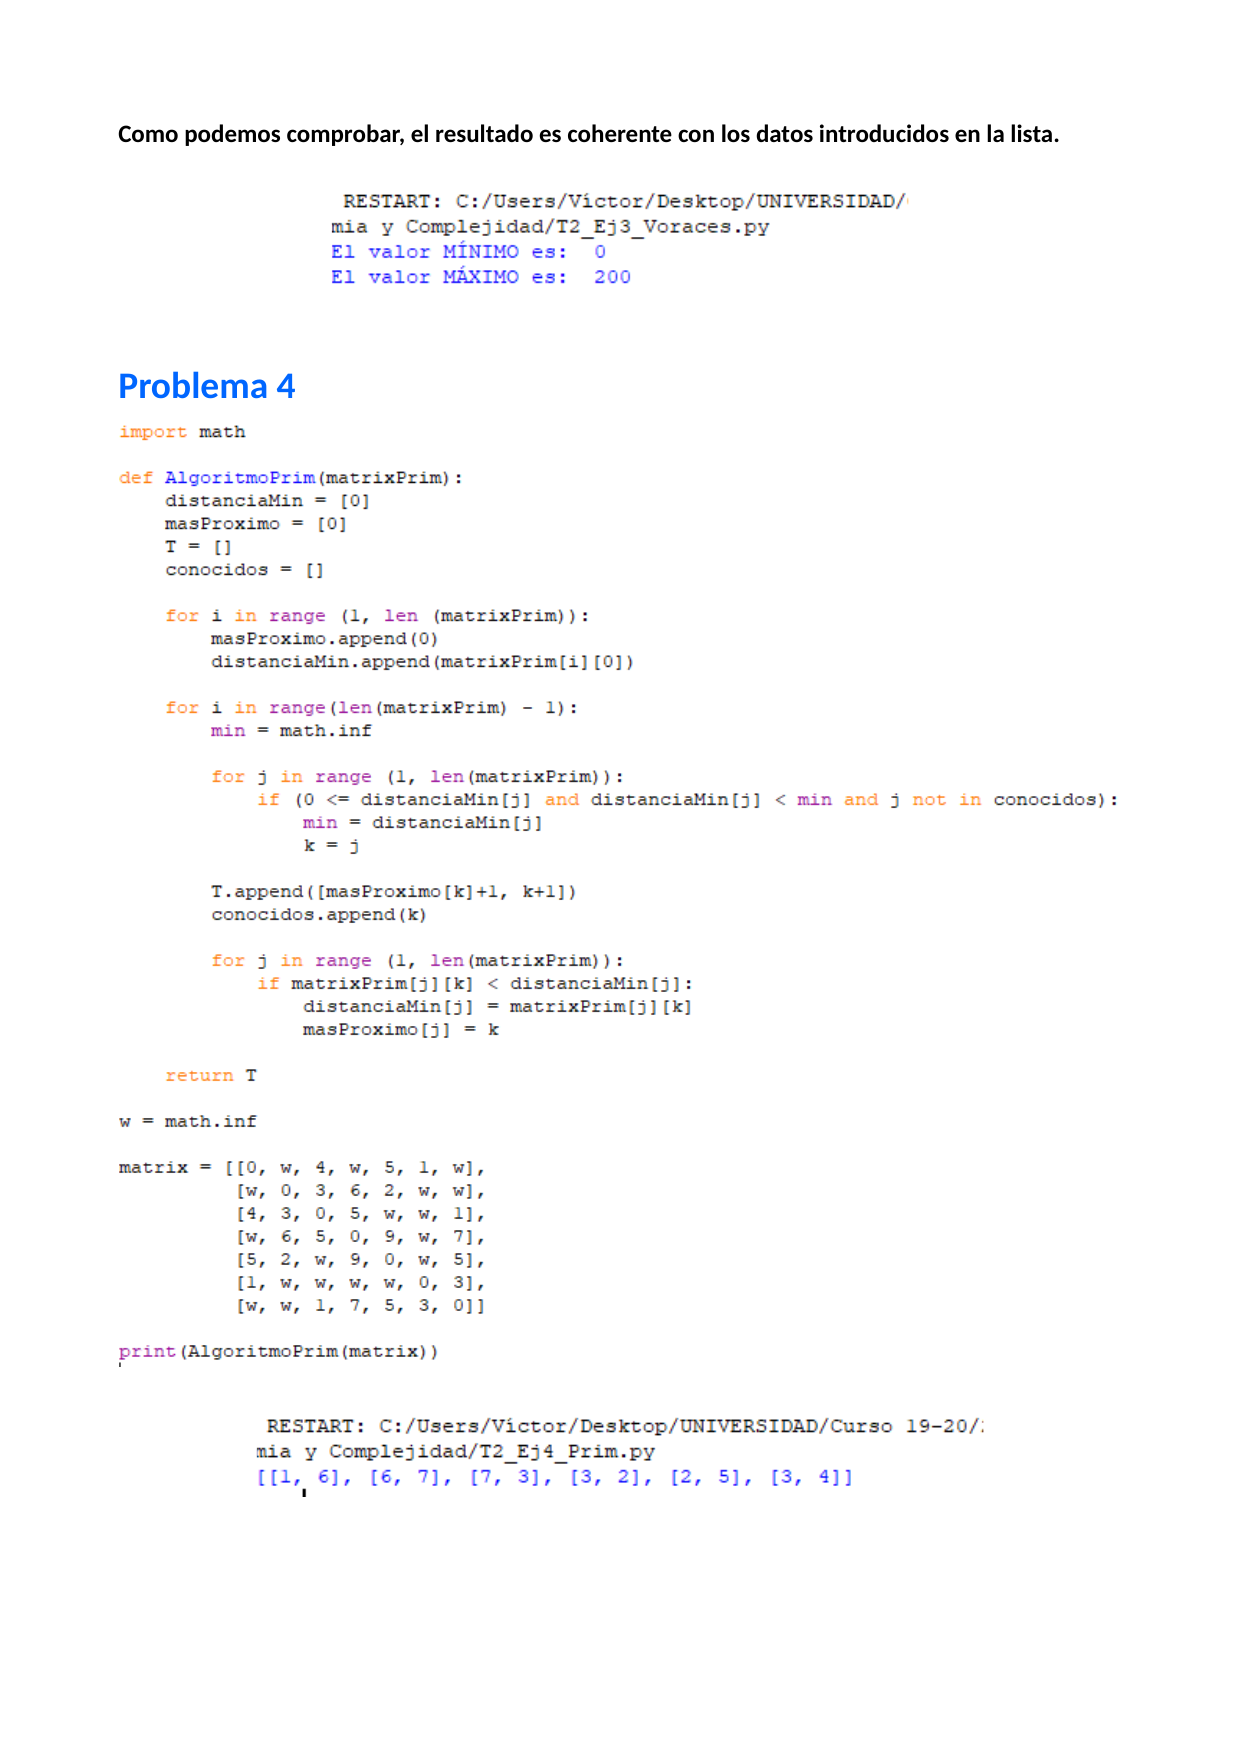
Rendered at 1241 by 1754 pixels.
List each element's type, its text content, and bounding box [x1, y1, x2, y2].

picture [118, 423, 1123, 1367]
picture [256, 1412, 984, 1497]
picture [331, 185, 909, 288]
text Como podemos comprobar, el resultado es coherente con los datos introducidos en la lista. [118, 118, 1122, 149]
text Problema 4 [118, 362, 1122, 408]
